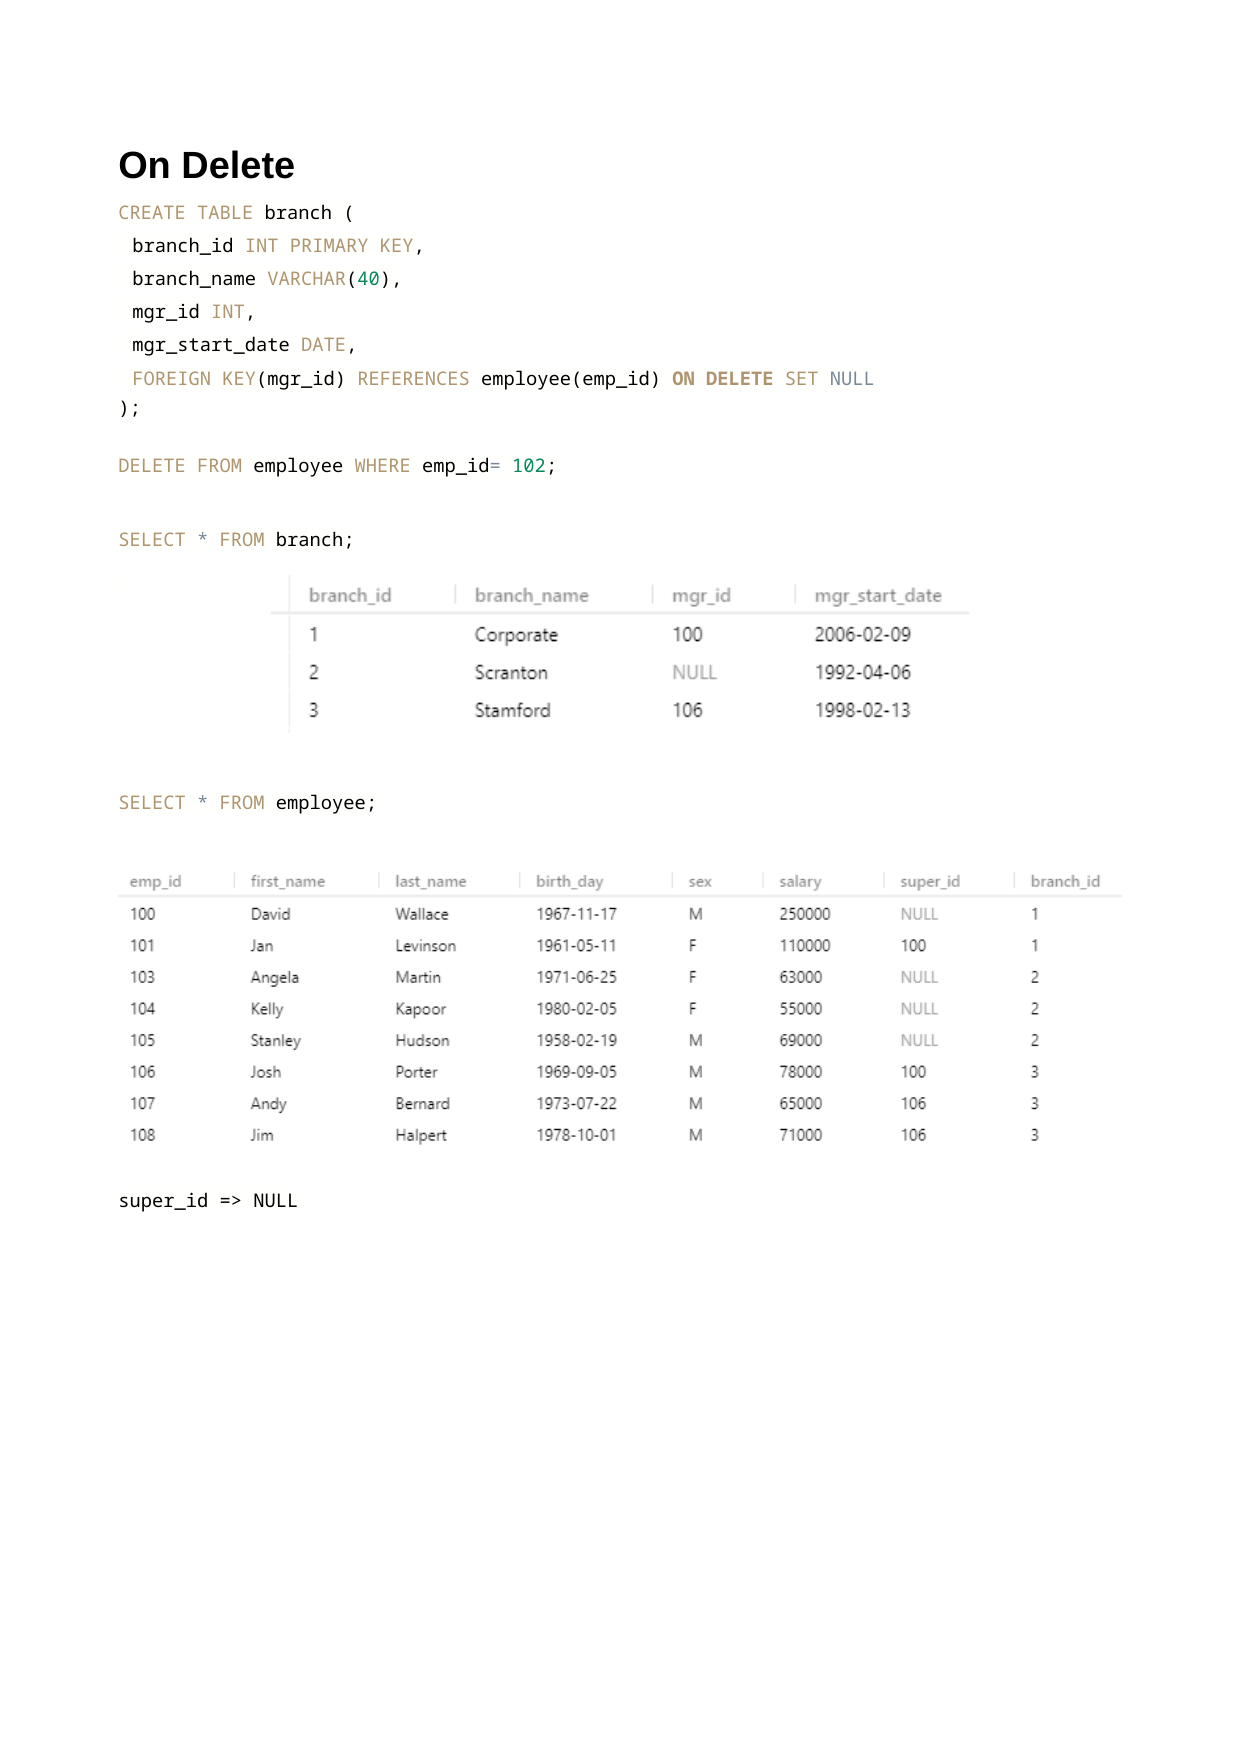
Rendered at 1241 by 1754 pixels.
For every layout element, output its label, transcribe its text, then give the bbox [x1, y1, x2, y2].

subtitle On Delete [118, 143, 1122, 187]
picture [270, 569, 970, 733]
picture [118, 858, 1123, 1154]
text CREATE TABLE branch ( branch_id INT PRIMARY KEY, branch_name VARCHAR(40), mgr_id INT, mgr_start_date DATE, FOREIGN KEY(mgr_id) REFERENCES employee(emp_id) ON DELETE SET NULL ); DELETE FROM employee WHERE emp_id= 102; [118, 199, 1122, 478]
text SELECT * FROM employee; [118, 789, 1122, 814]
text SELECT * FROM branch; [118, 497, 1122, 551]
text super_id => NULL [118, 1154, 1122, 1246]
